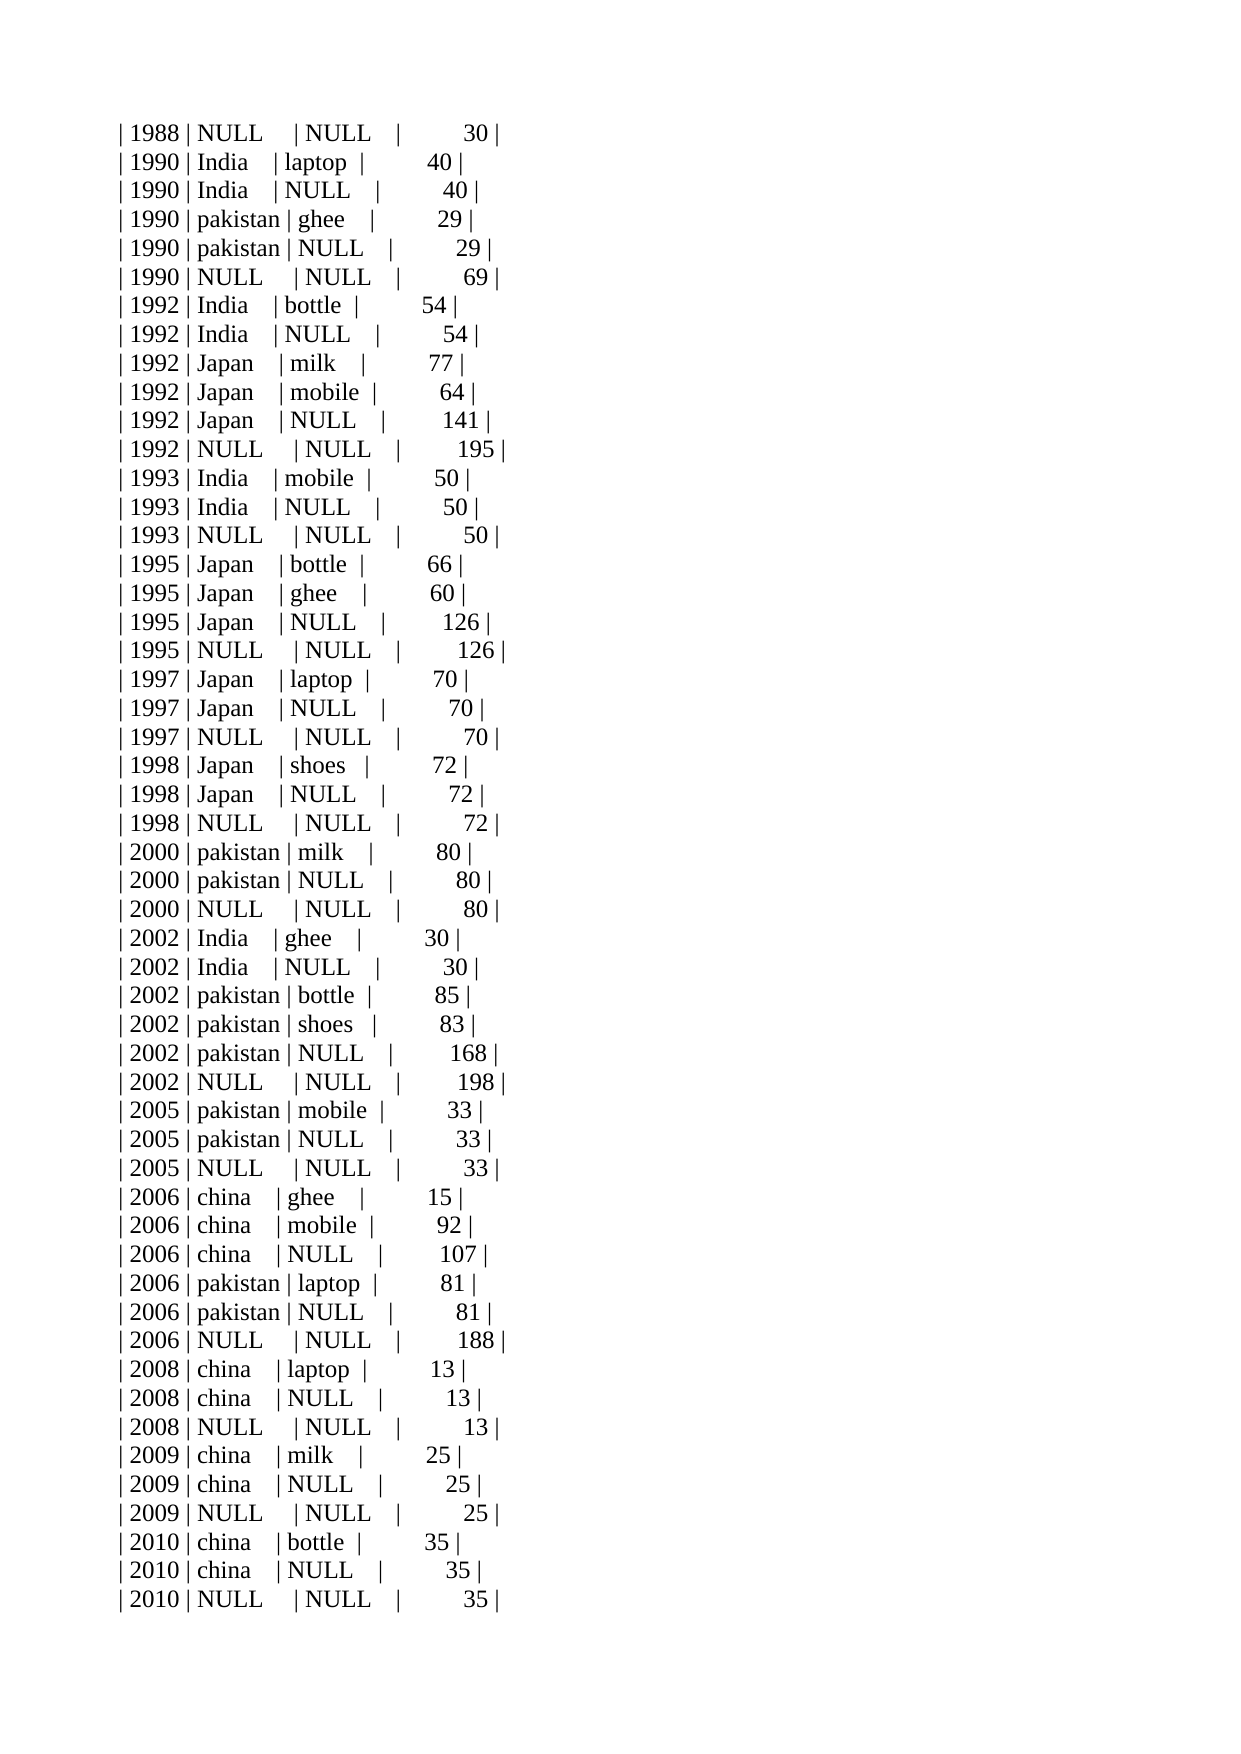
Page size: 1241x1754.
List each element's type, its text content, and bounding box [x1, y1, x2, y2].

text | 1992 | NULL | NULL | 195 | [118, 434, 1122, 463]
text | 2000 | pakistan | NULL | 80 | [118, 866, 1122, 894]
text | 1990 | pakistan | ghee | 29 | [118, 204, 1122, 233]
text | 2009 | china | NULL | 25 | [118, 1469, 1122, 1498]
text | 2005 | pakistan | NULL | 33 | [118, 1124, 1122, 1153]
text | 2006 | china | ghee | 15 | [118, 1182, 1122, 1211]
text | 1997 | Japan | laptop | 70 | [118, 664, 1122, 693]
text | 2006 | NULL | NULL | 188 | [118, 1326, 1122, 1354]
text | 2008 | NULL | NULL | 13 | [118, 1412, 1122, 1441]
text | 1998 | Japan | shoes | 72 | [118, 751, 1122, 779]
text | 2000 | pakistan | milk | 80 | [118, 837, 1122, 866]
text | 2005 | NULL | NULL | 33 | [118, 1153, 1122, 1182]
text | 1993 | India | NULL | 50 | [118, 492, 1122, 521]
text | 1992 | India | bottle | 54 | [118, 291, 1122, 319]
text | 1995 | Japan | NULL | 126 | [118, 607, 1122, 636]
text | 1990 | India | NULL | 40 | [118, 176, 1122, 204]
text | 1990 | NULL | NULL | 69 | [118, 262, 1122, 291]
text | 2002 | pakistan | bottle | 85 | [118, 981, 1122, 1009]
text | 2002 | India | ghee | 30 | [118, 923, 1122, 952]
text | 1988 | NULL | NULL | 30 | [118, 118, 1122, 147]
text | 1990 | pakistan | NULL | 29 | [118, 233, 1122, 262]
text | 1993 | India | mobile | 50 | [118, 463, 1122, 492]
text | 1993 | NULL | NULL | 50 | [118, 521, 1122, 549]
text | 1992 | Japan | mobile | 64 | [118, 377, 1122, 406]
text | 1997 | Japan | NULL | 70 | [118, 693, 1122, 722]
text | 2006 | pakistan | NULL | 81 | [118, 1297, 1122, 1326]
text | 2006 | pakistan | laptop | 81 | [118, 1268, 1122, 1297]
text | 2008 | china | NULL | 13 | [118, 1383, 1122, 1412]
text | 1998 | Japan | NULL | 72 | [118, 779, 1122, 808]
text | 2010 | NULL | NULL | 35 | [118, 1584, 1122, 1613]
text | 1992 | India | NULL | 54 | [118, 319, 1122, 348]
text | 2006 | china | NULL | 107 | [118, 1239, 1122, 1268]
text | 2009 | NULL | NULL | 25 | [118, 1498, 1122, 1527]
text | 2006 | china | mobile | 92 | [118, 1211, 1122, 1239]
text | 2002 | India | NULL | 30 | [118, 952, 1122, 981]
text | 2002 | NULL | NULL | 198 | [118, 1067, 1122, 1096]
text | 2002 | pakistan | NULL | 168 | [118, 1038, 1122, 1067]
text | 1992 | Japan | NULL | 141 | [118, 406, 1122, 434]
text | 2009 | china | milk | 25 | [118, 1441, 1122, 1469]
text | 1995 | Japan | ghee | 60 | [118, 578, 1122, 607]
text | 2005 | pakistan | mobile | 33 | [118, 1096, 1122, 1124]
text | 2000 | NULL | NULL | 80 | [118, 894, 1122, 923]
text | 1992 | Japan | milk | 77 | [118, 348, 1122, 377]
text | 2008 | china | laptop | 13 | [118, 1354, 1122, 1383]
text | 1998 | NULL | NULL | 72 | [118, 808, 1122, 837]
text | 2010 | china | bottle | 35 | [118, 1527, 1122, 1556]
text | 1990 | India | laptop | 40 | [118, 147, 1122, 176]
text | 2002 | pakistan | shoes | 83 | [118, 1009, 1122, 1038]
text | 2010 | china | NULL | 35 | [118, 1556, 1122, 1584]
text | 1995 | NULL | NULL | 126 | [118, 636, 1122, 664]
text | 1997 | NULL | NULL | 70 | [118, 722, 1122, 751]
text | 1995 | Japan | bottle | 66 | [118, 549, 1122, 578]
